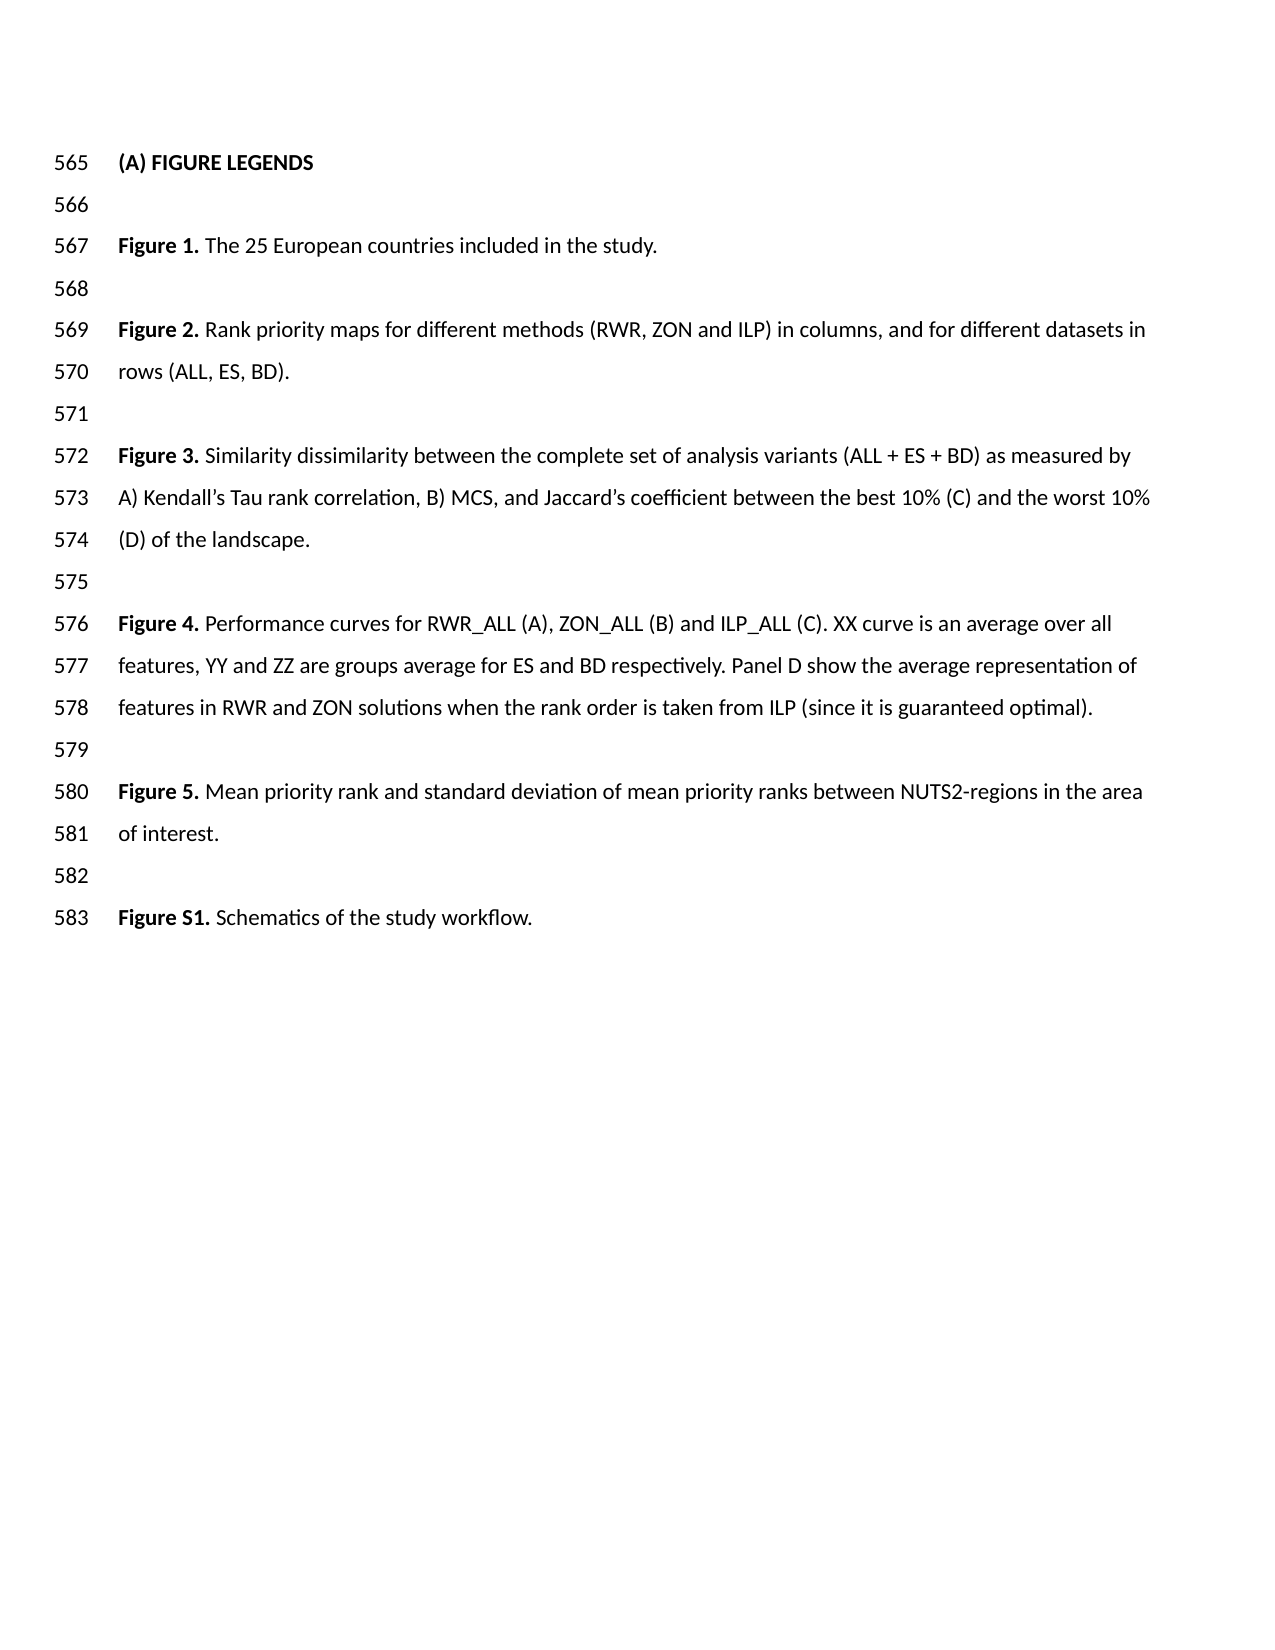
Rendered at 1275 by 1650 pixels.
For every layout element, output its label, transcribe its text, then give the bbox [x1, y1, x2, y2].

text Figure 1. The 25 European countries included in the study. [118, 232, 1157, 259]
text Figure 3. Similarity dissimilarity between the complete set of analysis variants (ALL + ES + BD) as measured by A) Kendall’s Tau rank correlation, B) MCS, and Jaccard’s coefficient between the best 10% (C) and the worst 10% (D) of the landscape. [118, 441, 1157, 553]
text Figure 2. Rank priority maps for different methods (RWR, ZON and ILP) in columns, and for different datasets in rows (ALL, ES, BD). [118, 316, 1157, 386]
subtitle (A) FIGURE LEGENDS [118, 148, 1157, 176]
text Figure 4. Performance curves for RWR_ALL (A), ZON_ALL (B) and ILP_ALL (C). XX curve is an average over all features, YY and ZZ are groups average for ES and BD respectively. Panel D show the average representation of features in RWR and ZON solutions when the rank order is taken from ILP (since it is guaranteed optimal). [118, 609, 1157, 721]
text Figure S1. Schematics of the study workflow. [118, 903, 1157, 931]
text Figure 5. Mean priority rank and standard deviation of mean priority ranks between NUTS2-regions in the area of interest. [118, 777, 1157, 847]
